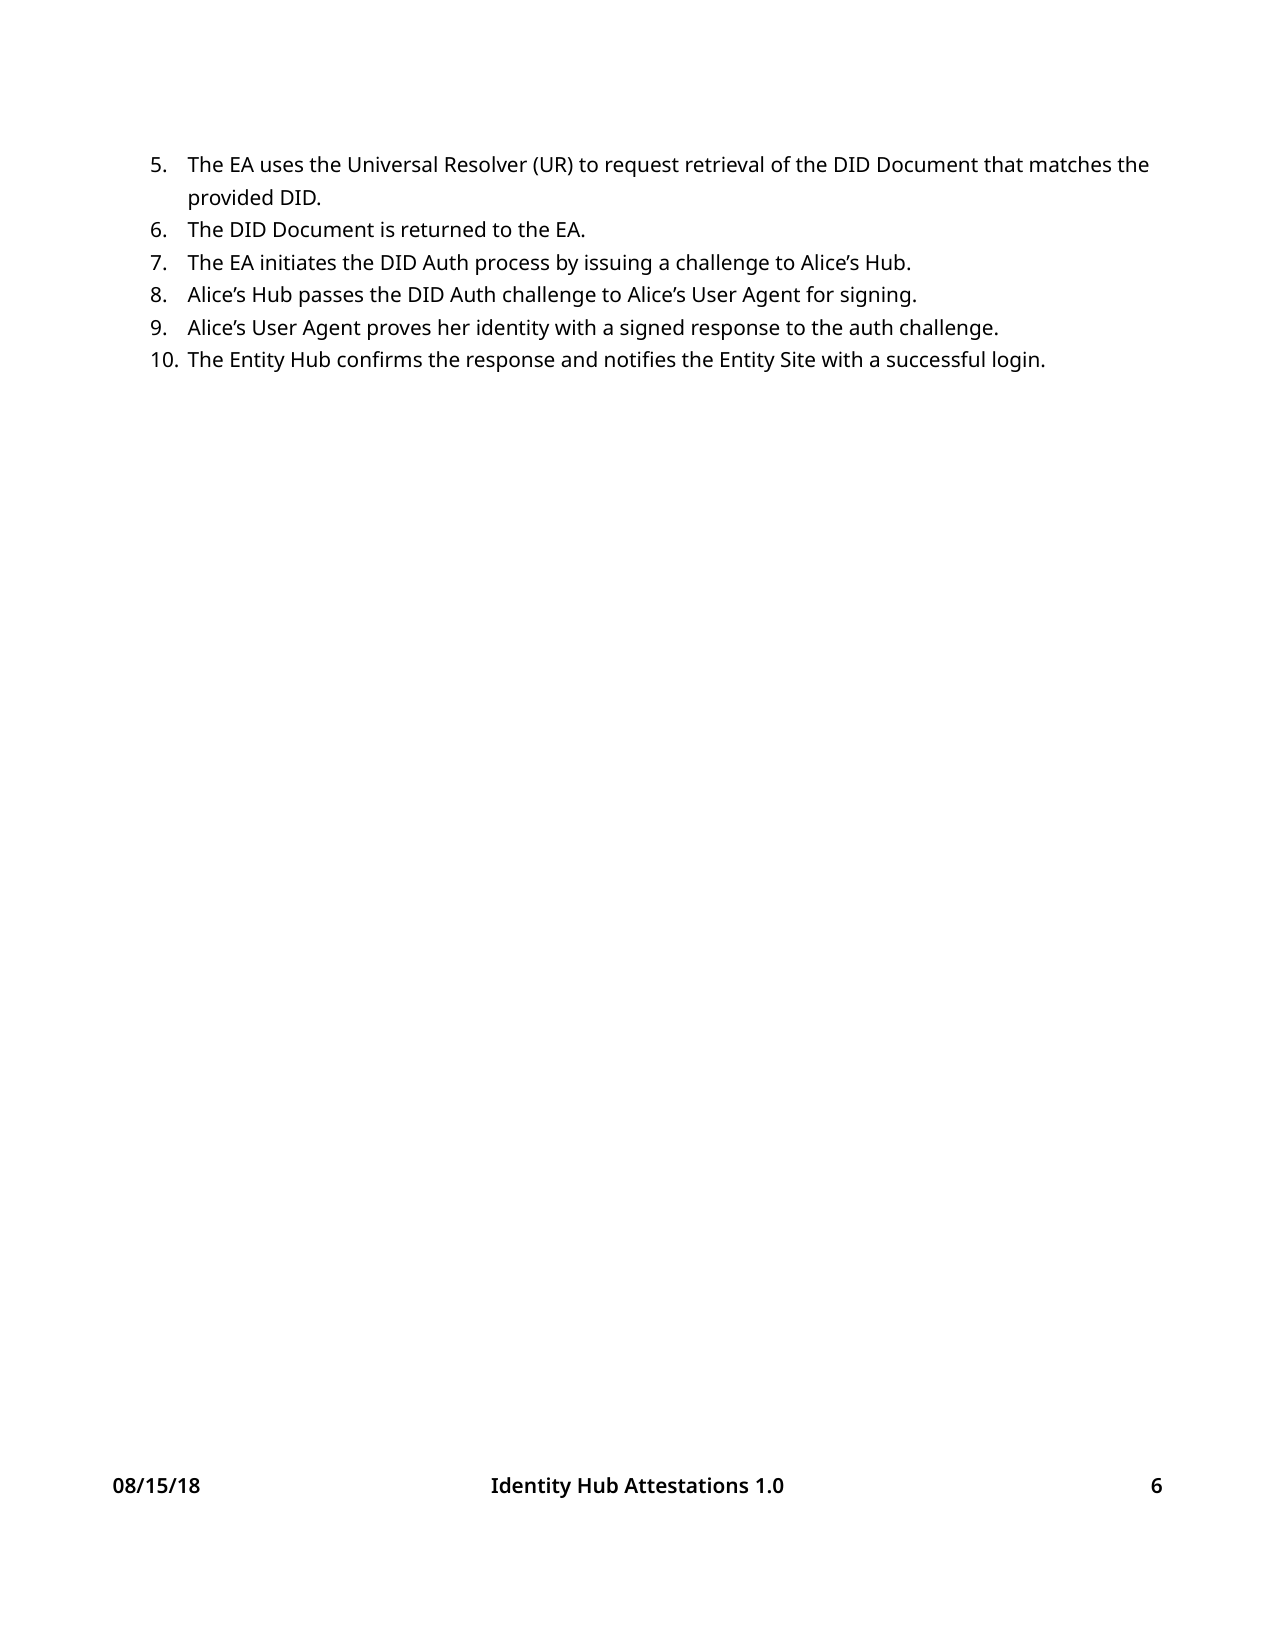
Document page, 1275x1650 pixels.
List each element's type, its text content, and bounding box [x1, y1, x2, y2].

list The EA uses the Universal Resolver (UR) to request retrieval of the DID Document that matches the provided DID. [150, 150, 1162, 211]
list The DID Document is returned to the EA. [150, 215, 1162, 244]
list Alice’s User Agent proves her identity with a signed response to the auth challenge. [150, 313, 1162, 341]
list The Entity Hub confirms the response and notifies the Entity Site with a successful login. [150, 346, 1162, 374]
list The EA initiates the DID Auth process by issuing a challenge to Alice’s Hub. [150, 248, 1162, 276]
list Alice’s Hub passes the DID Auth challenge to Alice’s User Agent for signing. [150, 280, 1162, 309]
